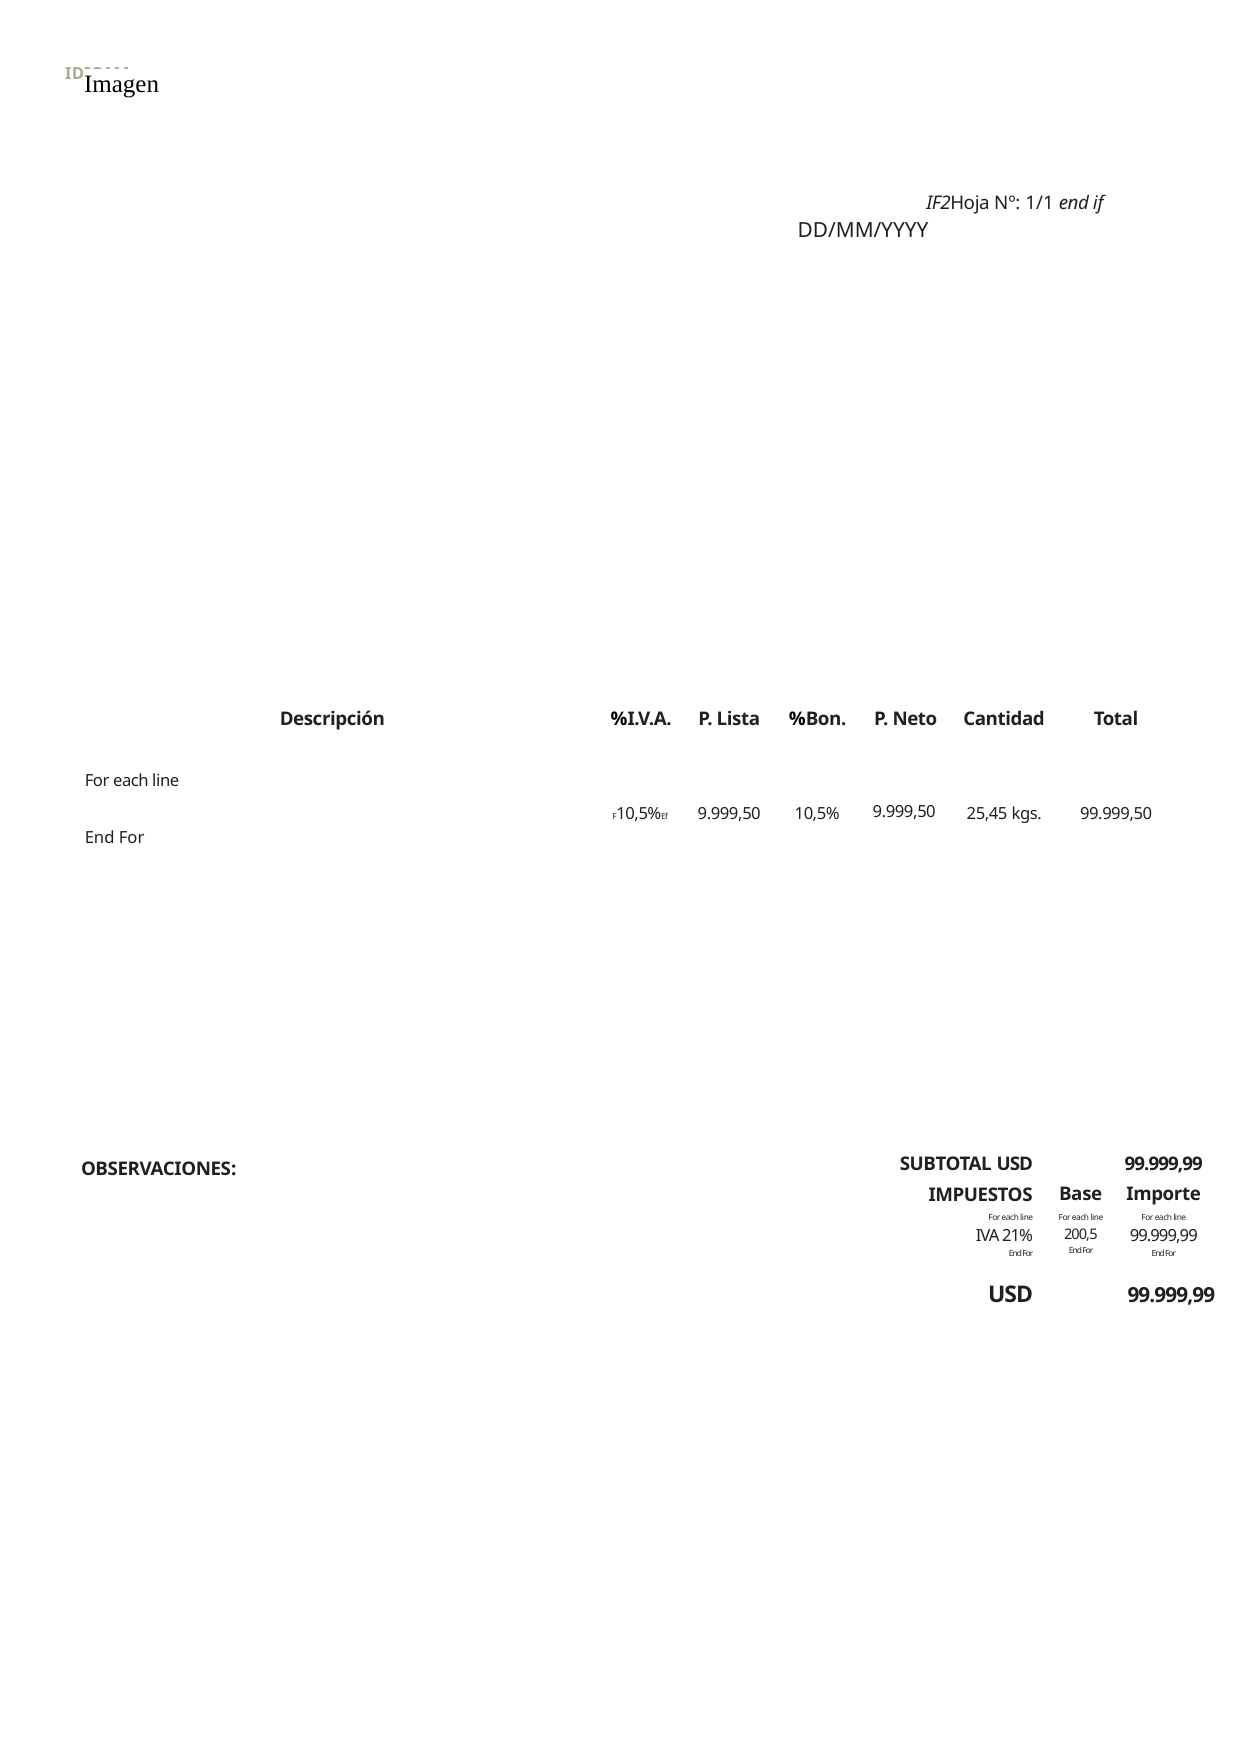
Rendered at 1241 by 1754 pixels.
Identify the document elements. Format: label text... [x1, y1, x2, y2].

table_header [599, 768, 681, 797]
table_cell 10,5% [778, 797, 857, 825]
table_cell [951, 825, 1057, 854]
table_cell [857, 825, 951, 854]
table_cell [778, 825, 857, 854]
table_cell [599, 825, 681, 854]
table_cell 9.999,50 [681, 797, 777, 825]
table_header [1057, 768, 1175, 797]
table_cell 25,45 kgs. [951, 797, 1057, 825]
table_cell <line.name[0:108]> [65, 797, 599, 825]
table_cell [1057, 825, 1175, 854]
table_cell 9.999,50 [857, 797, 951, 825]
table_cell F10,5%Ef [599, 797, 681, 825]
table_cell [681, 825, 777, 854]
table_header [951, 768, 1057, 797]
table_header [778, 768, 857, 797]
table_header [857, 768, 951, 797]
table_cell 99.999,50 [1057, 797, 1175, 825]
table_header For each line [65, 768, 599, 797]
table_header [681, 768, 777, 797]
table_cell End For [65, 825, 599, 854]
